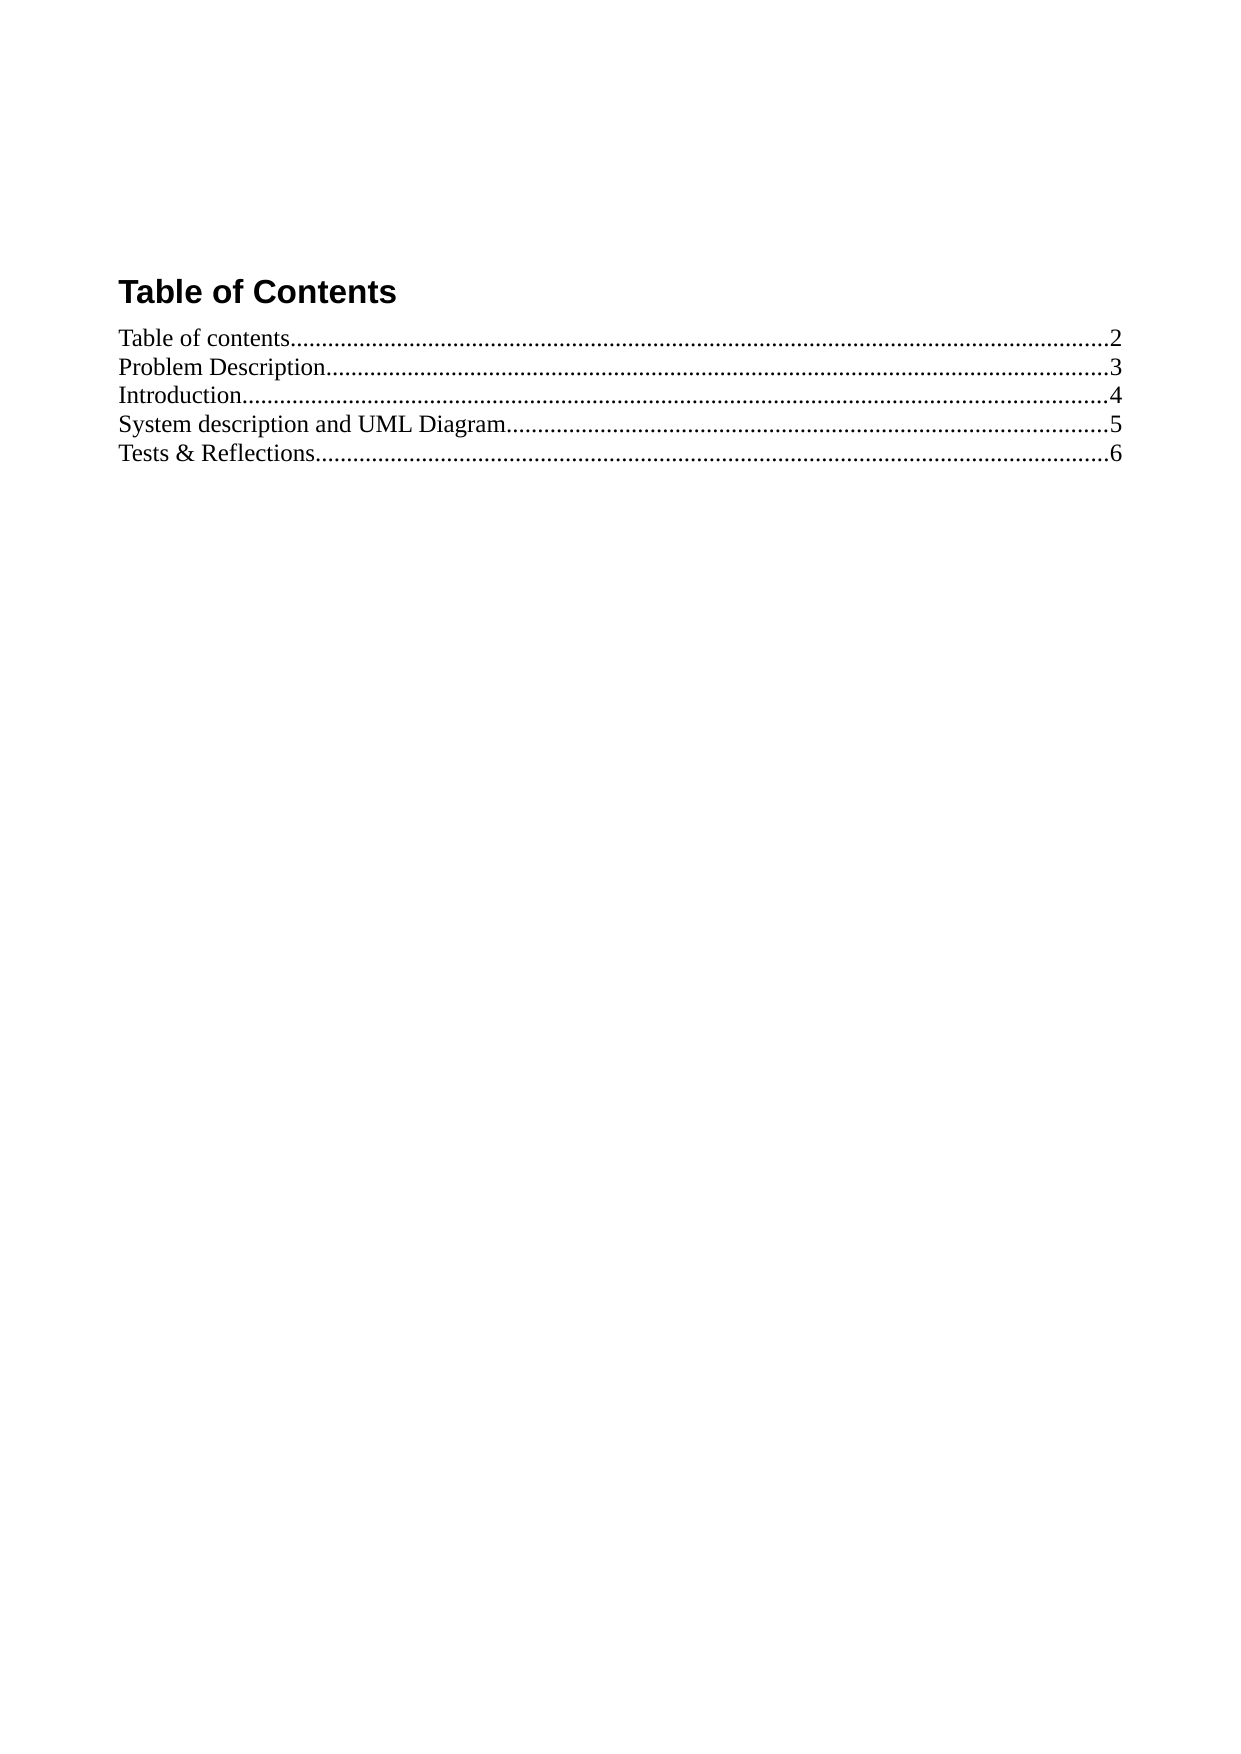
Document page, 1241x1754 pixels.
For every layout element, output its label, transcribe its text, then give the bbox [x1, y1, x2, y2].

text Introduction 4 [118, 380, 1122, 409]
text Table of contents 2 [118, 323, 1122, 352]
text System description and UML Diagram 5 [118, 409, 1122, 438]
text Tests & Reflections 6 [118, 438, 1122, 467]
text Problem Description 3 [118, 352, 1122, 380]
subtitle Table of Contents [118, 272, 1122, 310]
